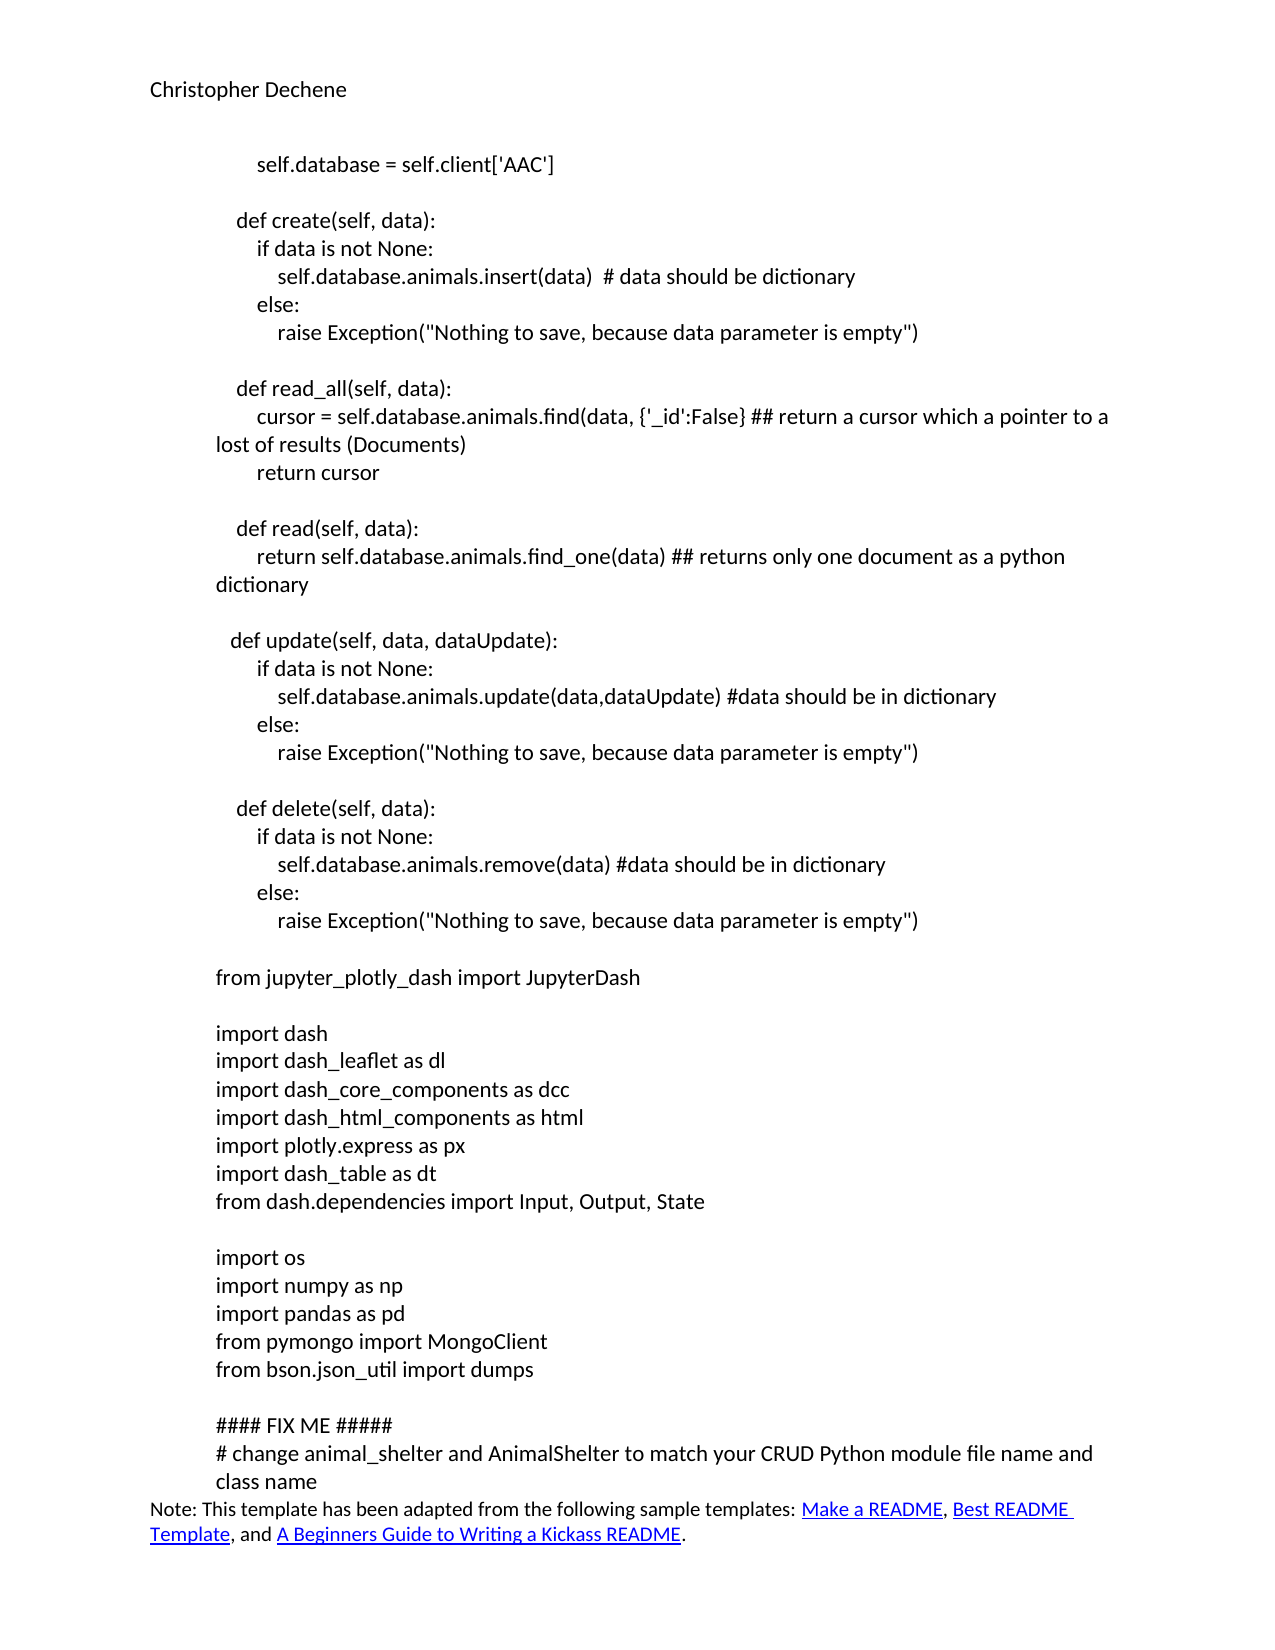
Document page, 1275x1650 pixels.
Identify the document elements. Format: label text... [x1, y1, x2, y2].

text import os [216, 1243, 1125, 1271]
text self.database.animals.insert(data) # data should be dictionary [216, 262, 1125, 290]
text def read_all(self, data): [216, 374, 1125, 402]
text else: [216, 710, 1125, 738]
text import numpy as np [216, 1271, 1125, 1299]
text def update(self, data, dataUpdate): [216, 626, 1125, 654]
text import plotly.express as px [216, 1131, 1125, 1159]
text from bson.json_util import dumps [216, 1355, 1125, 1383]
text import dash_core_components as dcc [216, 1075, 1125, 1103]
text self.database = self.client['AAC'] [216, 150, 1125, 178]
text import dash_leaflet as dl [216, 1047, 1125, 1075]
text import pandas as pd [216, 1299, 1125, 1327]
text #### FIX ME ##### [216, 1411, 1125, 1439]
text if data is not None: [216, 654, 1125, 682]
text raise Exception("Nothing to save, because data parameter is empty") [216, 738, 1125, 766]
text def read(self, data): [216, 514, 1125, 542]
text else: [216, 290, 1125, 318]
text import dash_table as dt [216, 1159, 1125, 1187]
text from jupyter_plotly_dash import JupyterDash [216, 963, 1125, 991]
text if data is not None: [216, 822, 1125, 851]
text # change animal_shelter and AnimalShelter to match your CRUD Python module file name and class name [216, 1439, 1125, 1495]
text def delete(self, data): [216, 794, 1125, 822]
text return cursor [216, 458, 1125, 486]
text import dash_html_components as html [216, 1103, 1125, 1131]
text self.database.animals.remove(data) #data should be in dictionary [216, 851, 1125, 878]
text raise Exception("Nothing to save, because data parameter is empty") [216, 318, 1125, 346]
text return self.database.animals.find_one(data) ## returns only one document as a python dictionary [216, 542, 1125, 598]
text cursor = self.database.animals.find(data, {'_id':False} ## return a cursor which a pointer to a lost of results (Documents) [216, 402, 1125, 458]
text def create(self, data): [216, 206, 1125, 234]
text if data is not None: [216, 234, 1125, 262]
text self.database.animals.update(data,dataUpdate) #data should be in dictionary [216, 682, 1125, 710]
text import dash [216, 1019, 1125, 1047]
text raise Exception("Nothing to save, because data parameter is empty") [216, 907, 1125, 963]
text from dash.dependencies import Input, Output, State [216, 1187, 1125, 1215]
text else: [216, 878, 1125, 907]
text from pymongo import MongoClient [216, 1327, 1125, 1355]
